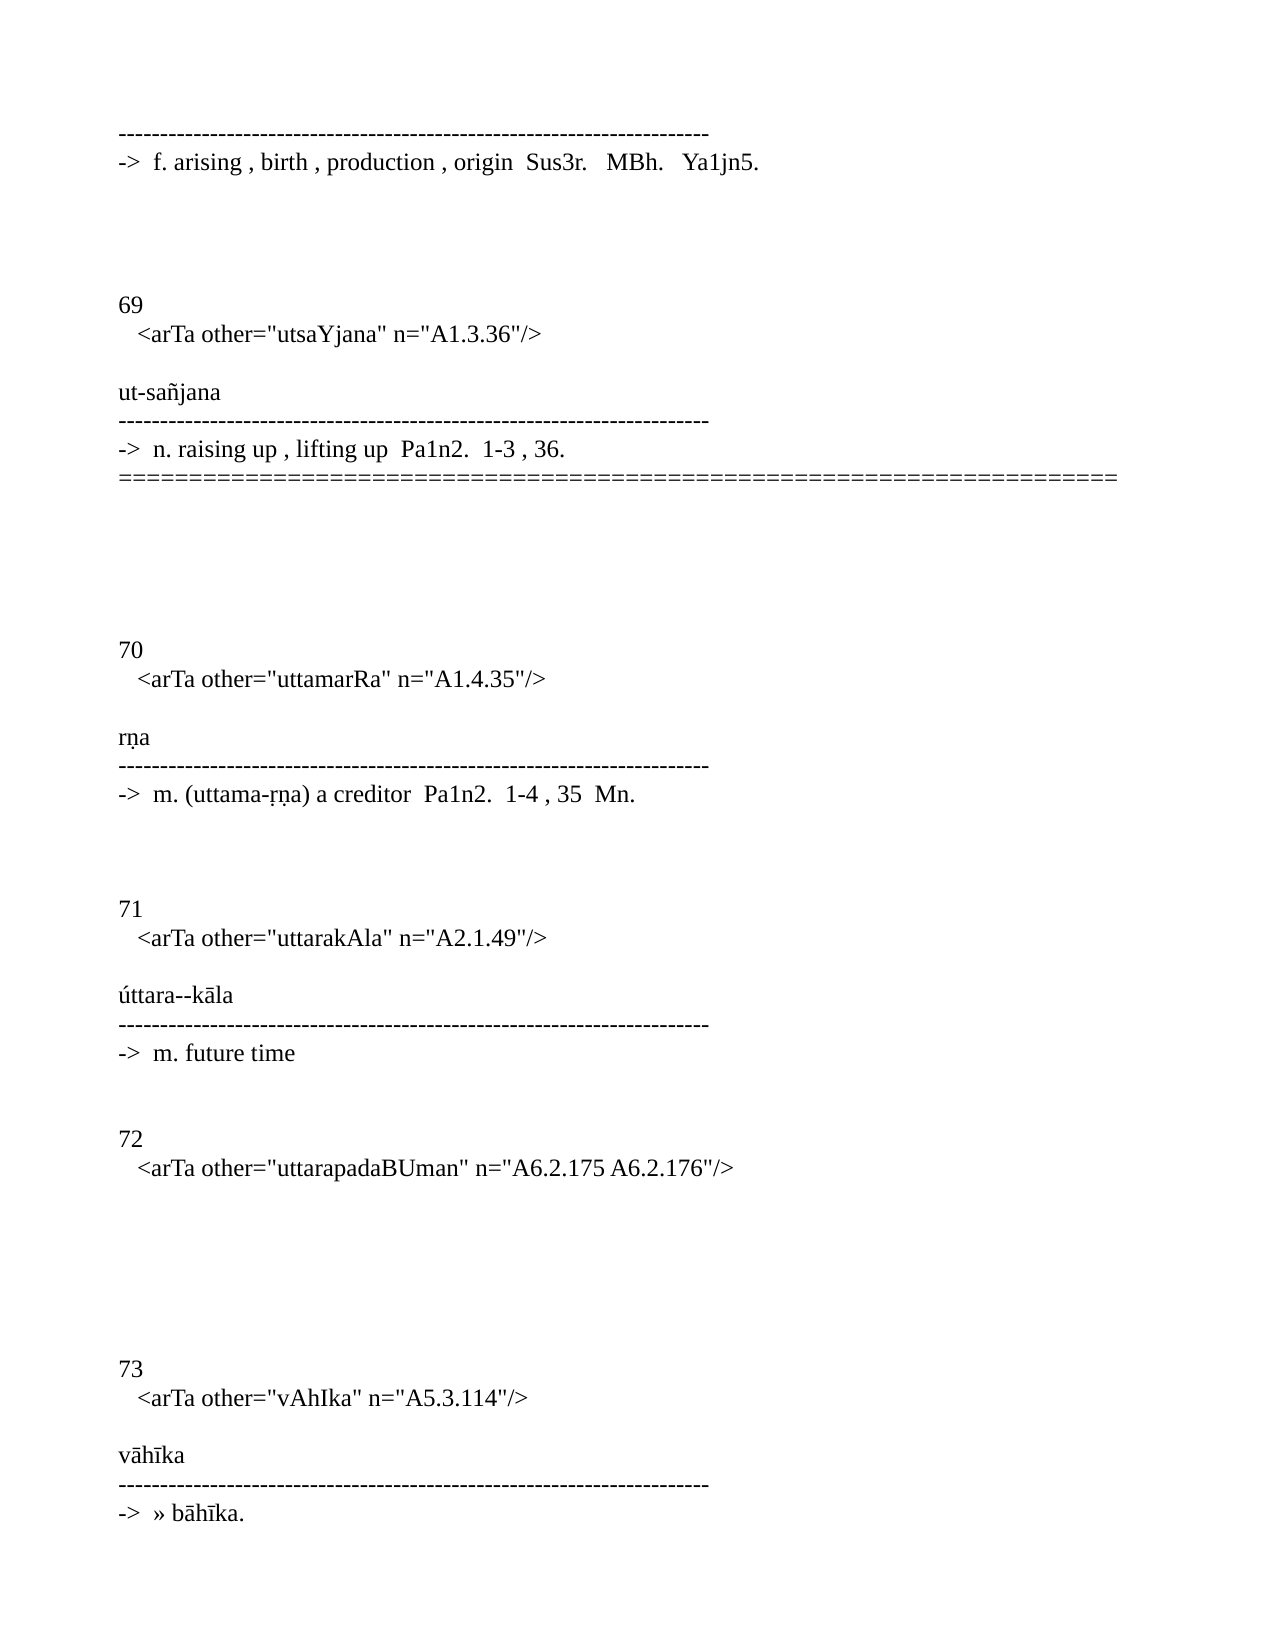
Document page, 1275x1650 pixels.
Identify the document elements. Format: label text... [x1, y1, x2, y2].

text <arTa other="uttamarRa" n="A1.4.35"/> [118, 664, 1157, 693]
text 71 [118, 894, 1157, 923]
text 70 [118, 636, 1157, 664]
text úttara--kāla [118, 981, 1157, 1009]
text ----------------------------------------------------------------------- [118, 406, 1157, 434]
text <arTa other="uttarapadaBUman" n="A6.2.175 A6.2.176"/> [118, 1153, 1157, 1182]
text <arTa other="uttarakAla" n="A2.1.49"/> [118, 923, 1157, 952]
text ut-sañjana [118, 377, 1157, 406]
text <arTa other="vAhIka" n="A5.3.114"/> [118, 1383, 1157, 1412]
text 69 [118, 291, 1157, 319]
text 72 [118, 1124, 1157, 1153]
text -> f. arising , birth , production , origin Sus3r. MBh. Ya1jn5. [118, 147, 1157, 176]
text -> m. (uttama-ṛṇa) a creditor Pa1n2. 1-4 , 35 Mn. [118, 779, 1157, 808]
text ----------------------------------------------------------------------- [118, 751, 1157, 779]
text -> m. future time [118, 1038, 1157, 1067]
text -> n. raising up , lifting up Pa1n2. 1-3 , 36. [118, 434, 1157, 463]
text ----------------------------------------------------------------------- [118, 1009, 1157, 1038]
text rṇa [118, 722, 1157, 751]
text vāhīka [118, 1441, 1157, 1469]
text <arTa other="utsaYjana" n="A1.3.36"/> [118, 319, 1157, 348]
text -> » bāhīka. [118, 1498, 1157, 1527]
text ----------------------------------------------------------------------- [118, 1469, 1157, 1498]
text ----------------------------------------------------------------------- [118, 118, 1157, 147]
text 73 [118, 1354, 1157, 1383]
text ======================================================================= [118, 463, 1157, 492]
